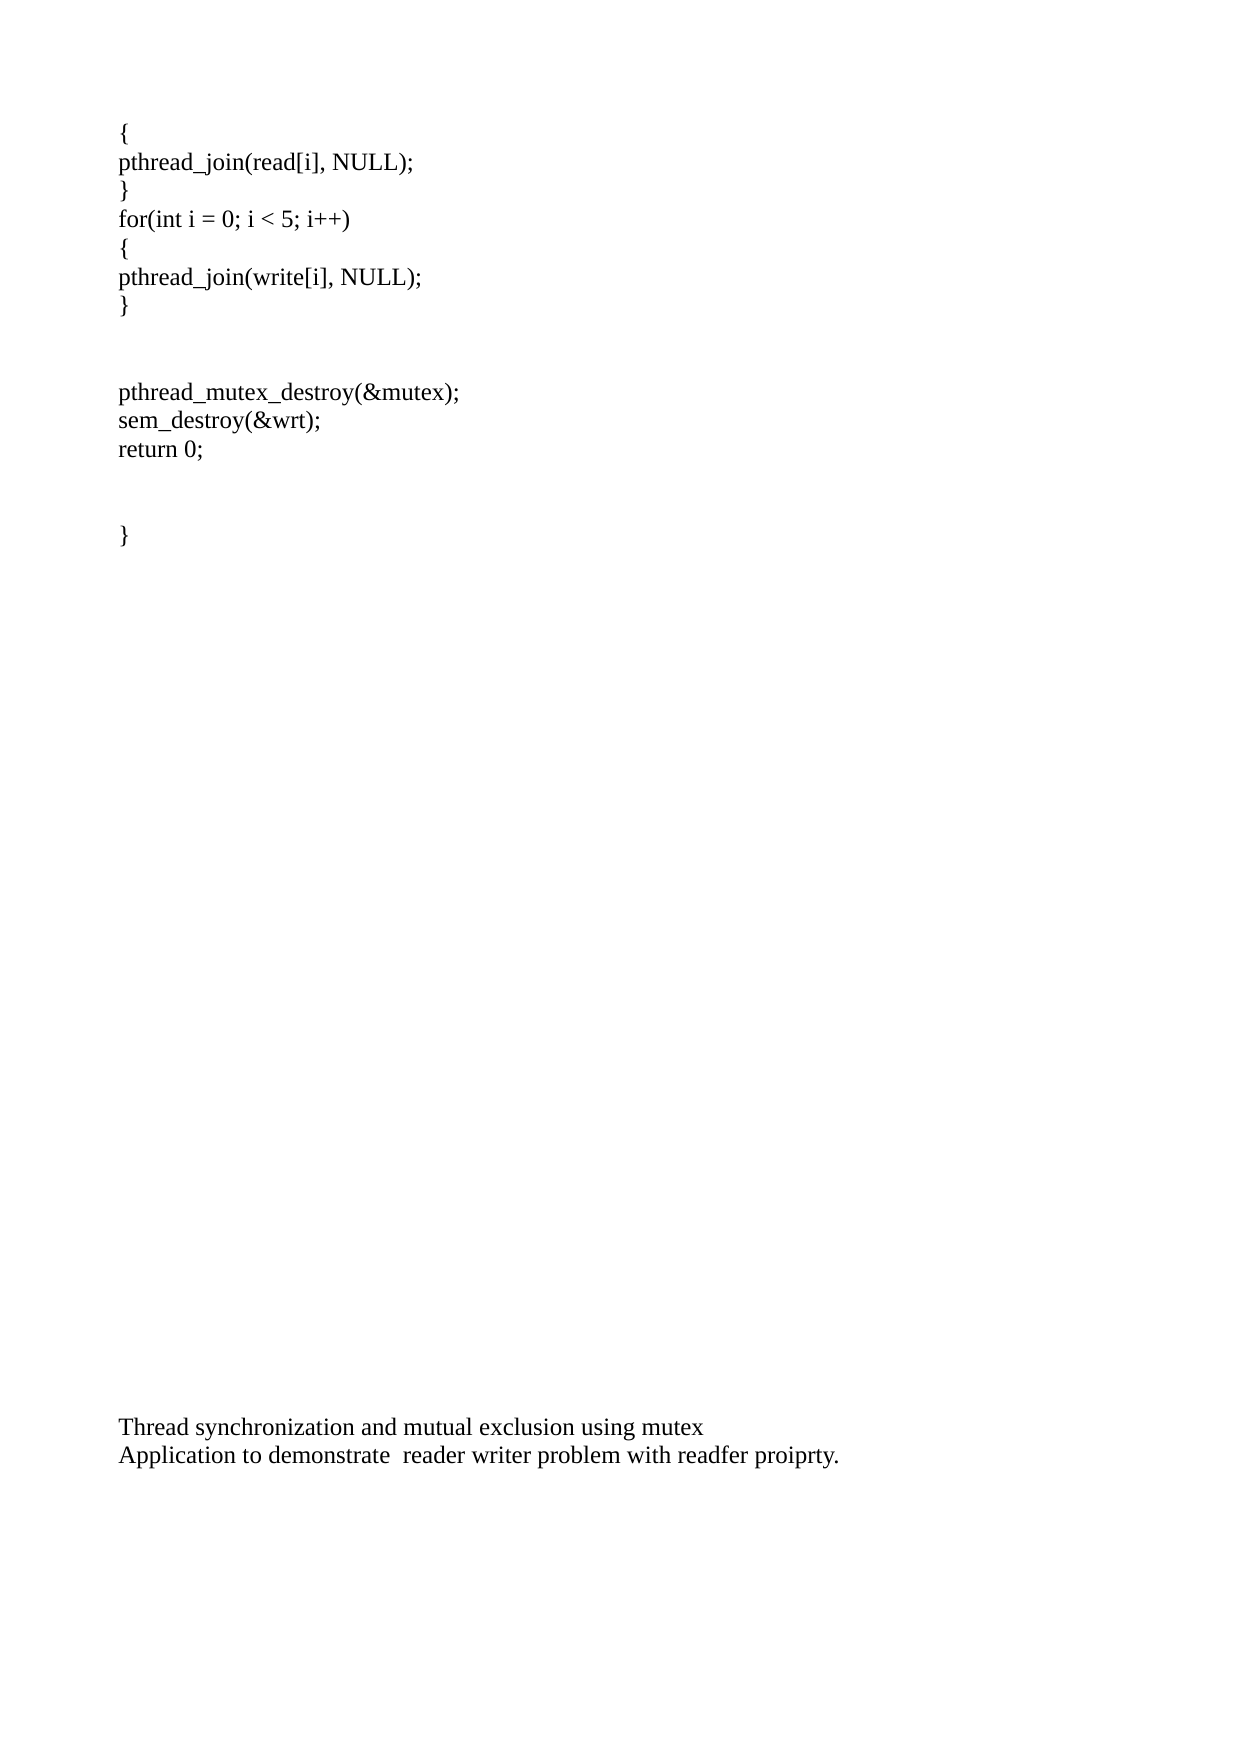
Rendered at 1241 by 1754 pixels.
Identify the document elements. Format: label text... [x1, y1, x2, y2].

text pthread_join(write[i], NULL); [118, 262, 1122, 291]
text } [118, 521, 1122, 549]
text } [118, 291, 1122, 319]
text pthread_mutex_destroy(&mutex); [118, 377, 1122, 406]
text Application to demonstrate reader writer problem with readfer proiprty. [118, 1441, 1122, 1469]
text return 0; [118, 434, 1122, 463]
text { [118, 118, 1122, 147]
text { [118, 233, 1122, 262]
text sem_destroy(&wrt); [118, 406, 1122, 434]
text for(int i = 0; i < 5; i++) [118, 204, 1122, 233]
text } [118, 176, 1122, 204]
text Thread synchronization and mutual exclusion using mutex [118, 1412, 1122, 1441]
text pthread_join(read[i], NULL); [118, 147, 1122, 176]
